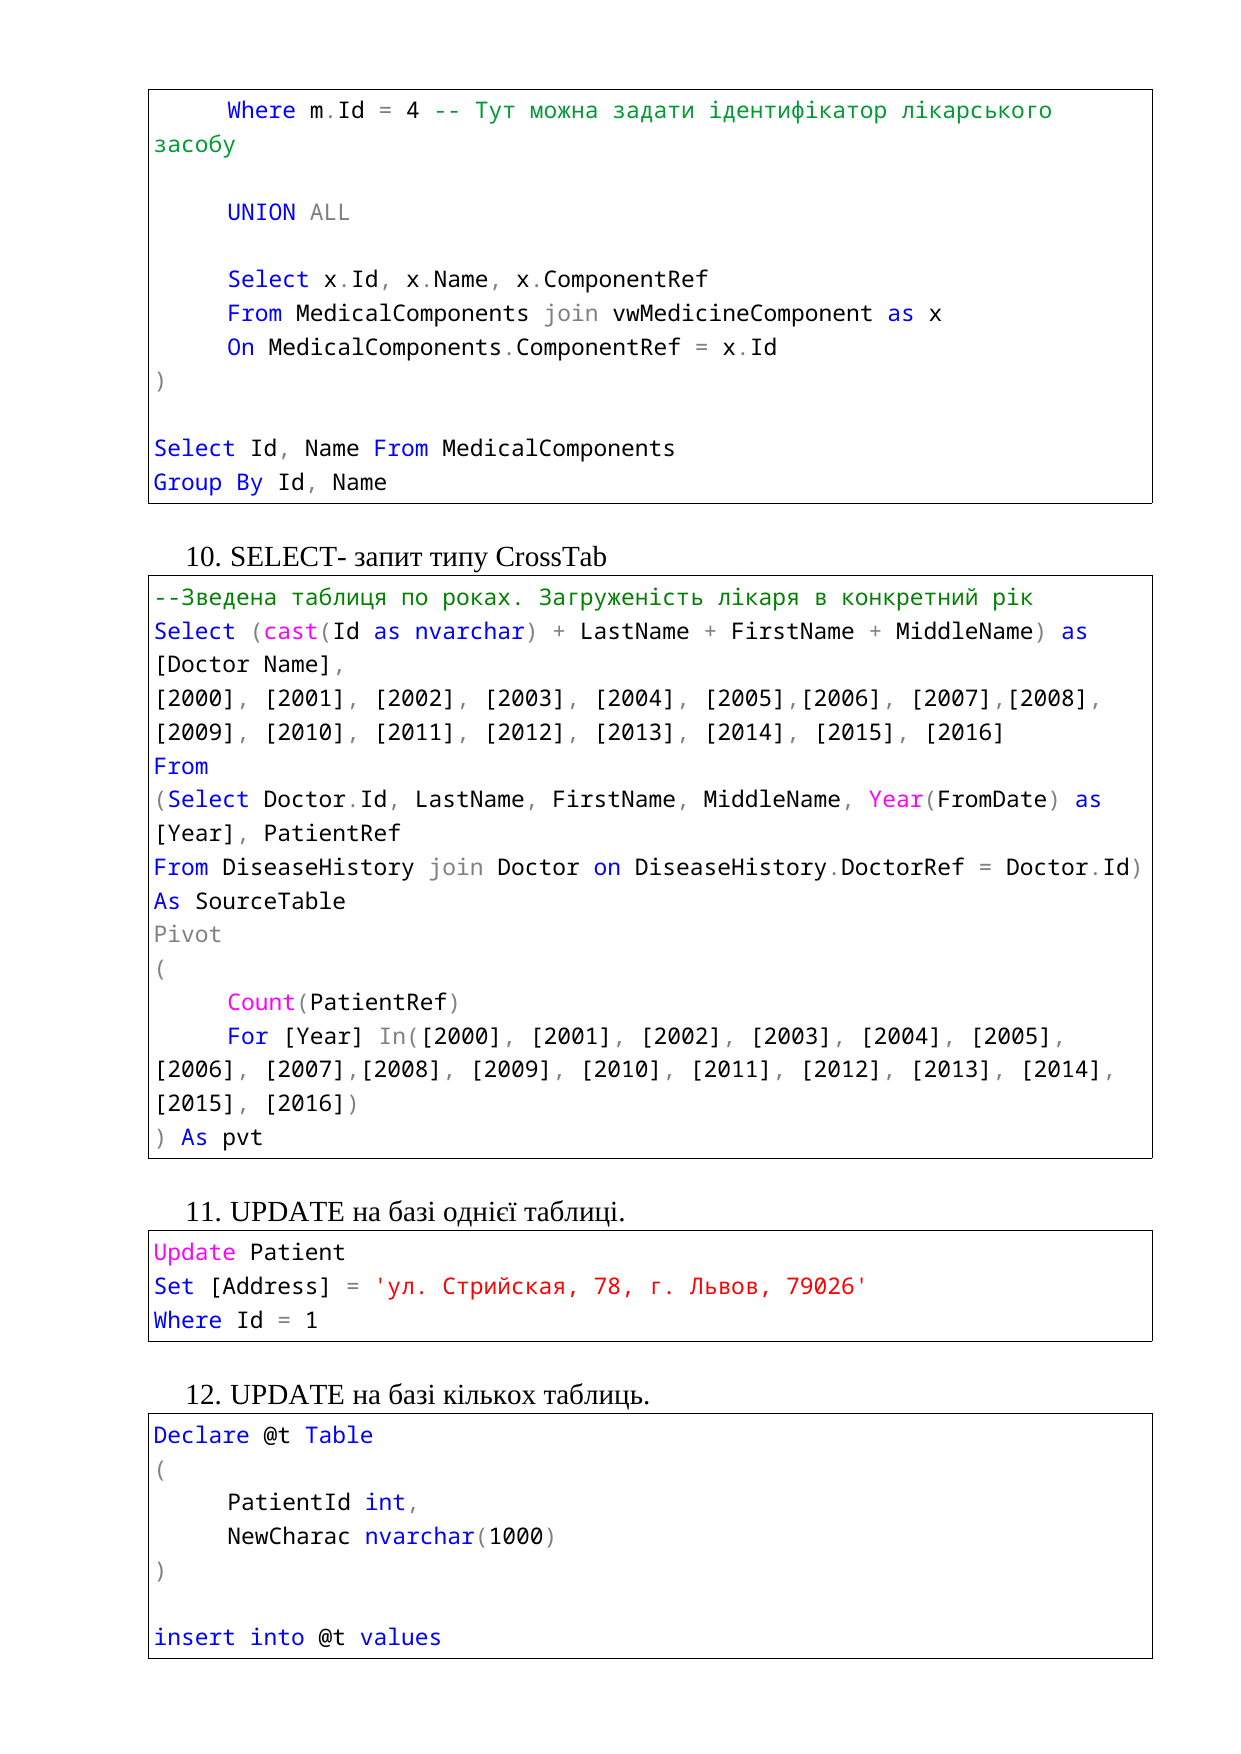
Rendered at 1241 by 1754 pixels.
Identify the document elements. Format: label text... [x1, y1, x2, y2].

table_header Declare @t Table ( PatientId int, NewCharac nvarchar(1000) ) insert into @t values [149, 1414, 1152, 1658]
table_header --Зведена таблиця по роках. Загруженість лікаря в конкретний рік Select (cast(Id as nvarchar) + LastName + FirstName + MiddleName) as [Doctor Name], [2000], [2001], [2002], [2003], [2004], [2005],[2006], [2007],[2008], [2009], [2010], [2011], [2012], [2013], [2014], [2015], [2016] From (Select Doctor.Id, LastName, FirstName, MiddleName, Year(FromDate) as [Year], PatientRef From DiseaseHistory join Doctor on DiseaseHistory.DoctorRef = Doctor.Id) As SourceTable Pivot ( Count(PatientRef) For [Year] In([2000], [2001], [2002], [2003], [2004], [2005], [2006], [2007],[2008], [2009], [2010], [2011], [2012], [2013], [2014], [2015], [2016]) ) As pvt [149, 576, 1152, 1158]
list UPDATE на базі однієї таблиці. [185, 1194, 1152, 1228]
table_header Where m.Id = 4 -- Тут можна задати ідентифікатор лікарського засобу UNION ALL Select x.Id, x.Name, x.ComponentRef From MedicalComponents join vwMedicineComponent as x On MedicalComponents.ComponentRef = x.Id ) Select Id, Name From MedicalComponents Group By Id, Name [149, 90, 1152, 503]
table_header Update Patient Set [Address] = 'ул. Стрийская, 78, г. Львов, 79026' Where Id = 1 [149, 1231, 1152, 1341]
list SELECT- запит типу CrossTab [185, 539, 1152, 572]
list UPDATE на базі кількох таблиць. [185, 1377, 1152, 1410]
